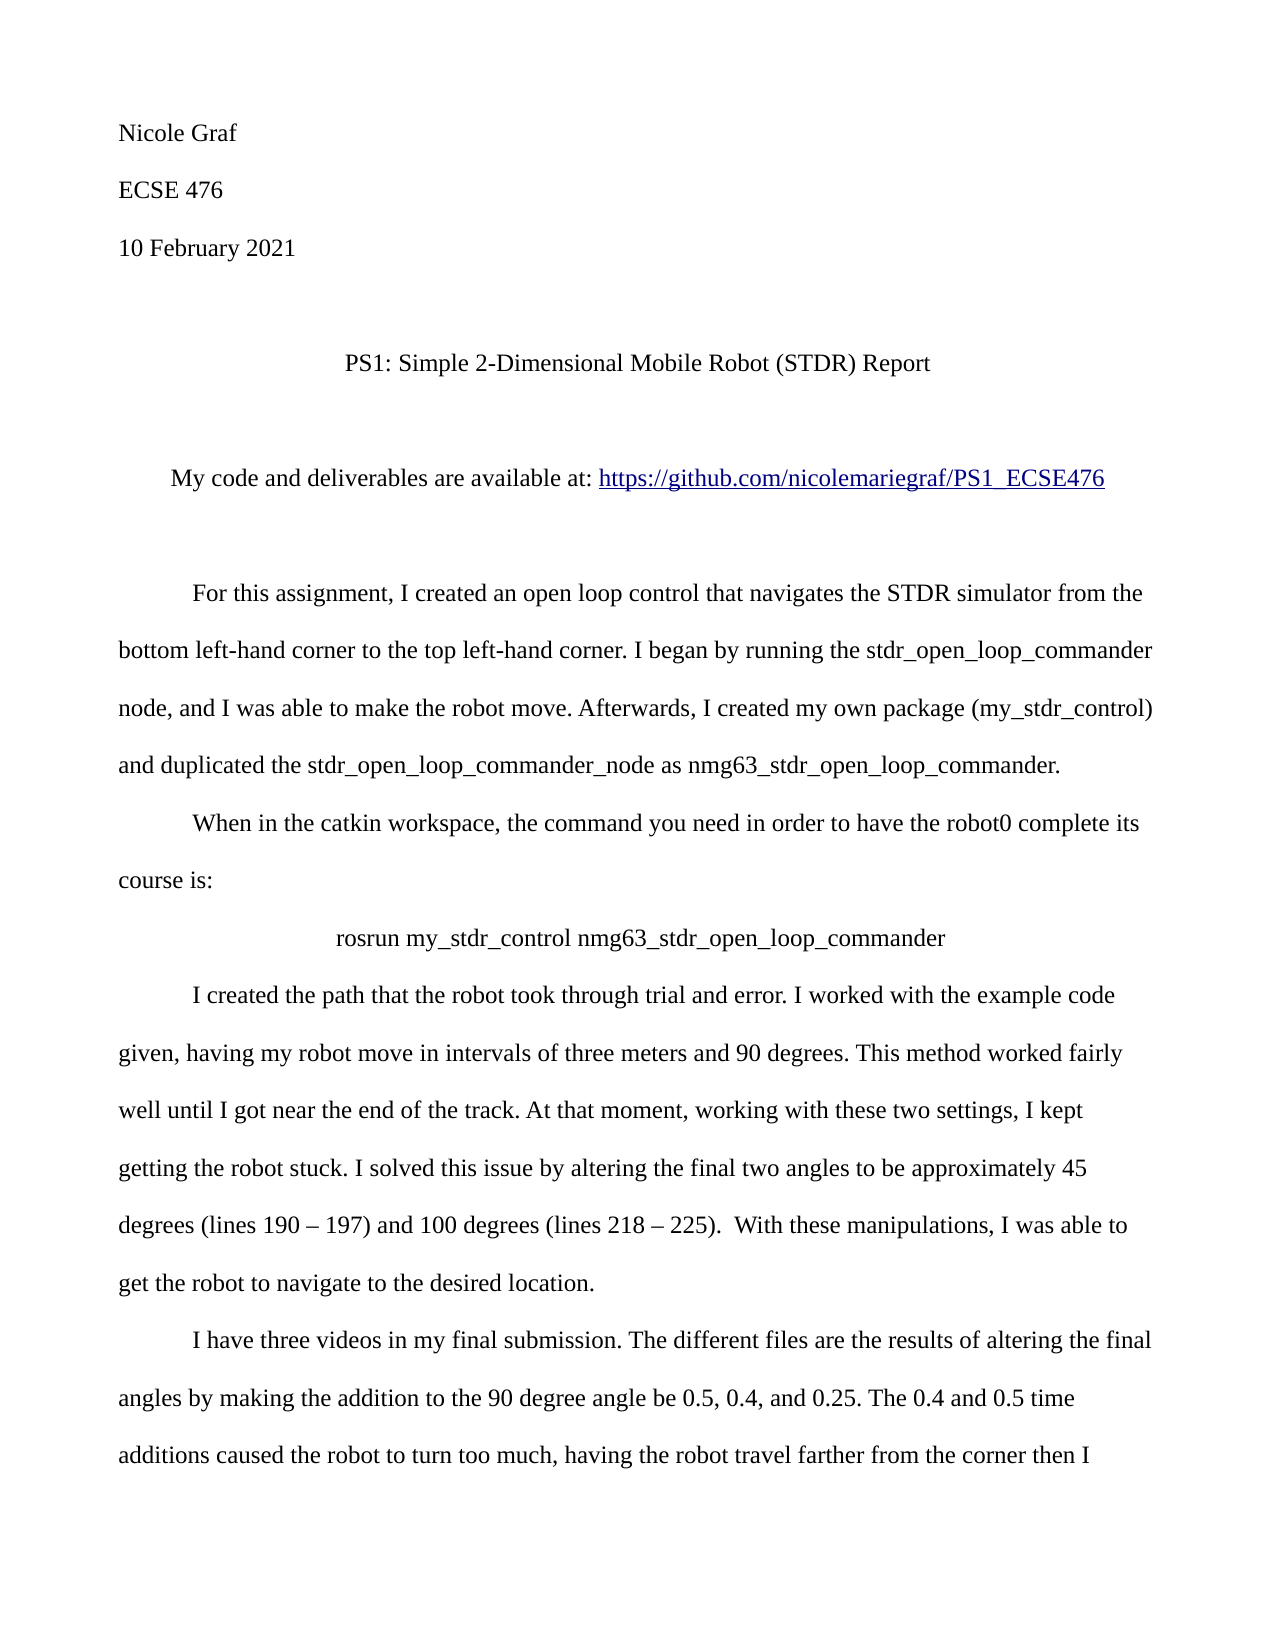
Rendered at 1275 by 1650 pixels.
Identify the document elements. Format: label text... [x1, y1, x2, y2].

text When in the catkin workspace, the command you need in order to have the robot0 complete its course is: [118, 808, 1157, 894]
text PS1: Simple 2-Dimensional Mobile Robot (STDR) Report [118, 348, 1157, 377]
text My code and deliverables are available at: https://github.com/nicolemariegraf/PS1_ECSE476 [118, 463, 1157, 492]
text ECSE 476 [118, 176, 1157, 204]
text rosrun my_stdr_control nmg63_stdr_open_loop_commander [118, 923, 1157, 952]
text I created the path that the robot took through trial and error. I worked with the example code given, having my robot move in intervals of three meters and 90 degrees. This method worked fairly well until I got near the end of the track. At that moment, working with these two settings, I kept getting the robot stuck. I solved this issue by altering the final two angles to be approximately 45 degrees (lines 190 – 197) and 100 degrees (lines 218 – 225). With these manipulations, I was able to get the robot to navigate to the desired location. [118, 981, 1157, 1297]
text Nicole Graf [118, 118, 1157, 147]
text 10 February 2021 [118, 233, 1157, 262]
text For this assignment, I created an open loop control that navigates the STDR simulator from the bottom left-hand corner to the top left-hand corner. I began by running the stdr_open_loop_commander node, and I was able to make the robot move. Afterwards, I created my own package (my_stdr_control) and duplicated the stdr_open_loop_commander_node as nmg63_stdr_open_loop_commander. [118, 578, 1157, 779]
text I have three videos in my final submission. The different files are the results of altering the final angles by making the addition to the 90 degree angle be 0.5, 0.4, and 0.25. The 0.4 and 0.5 time additions caused the robot to turn too much, having the robot travel farther from the corner then I [118, 1326, 1157, 1469]
